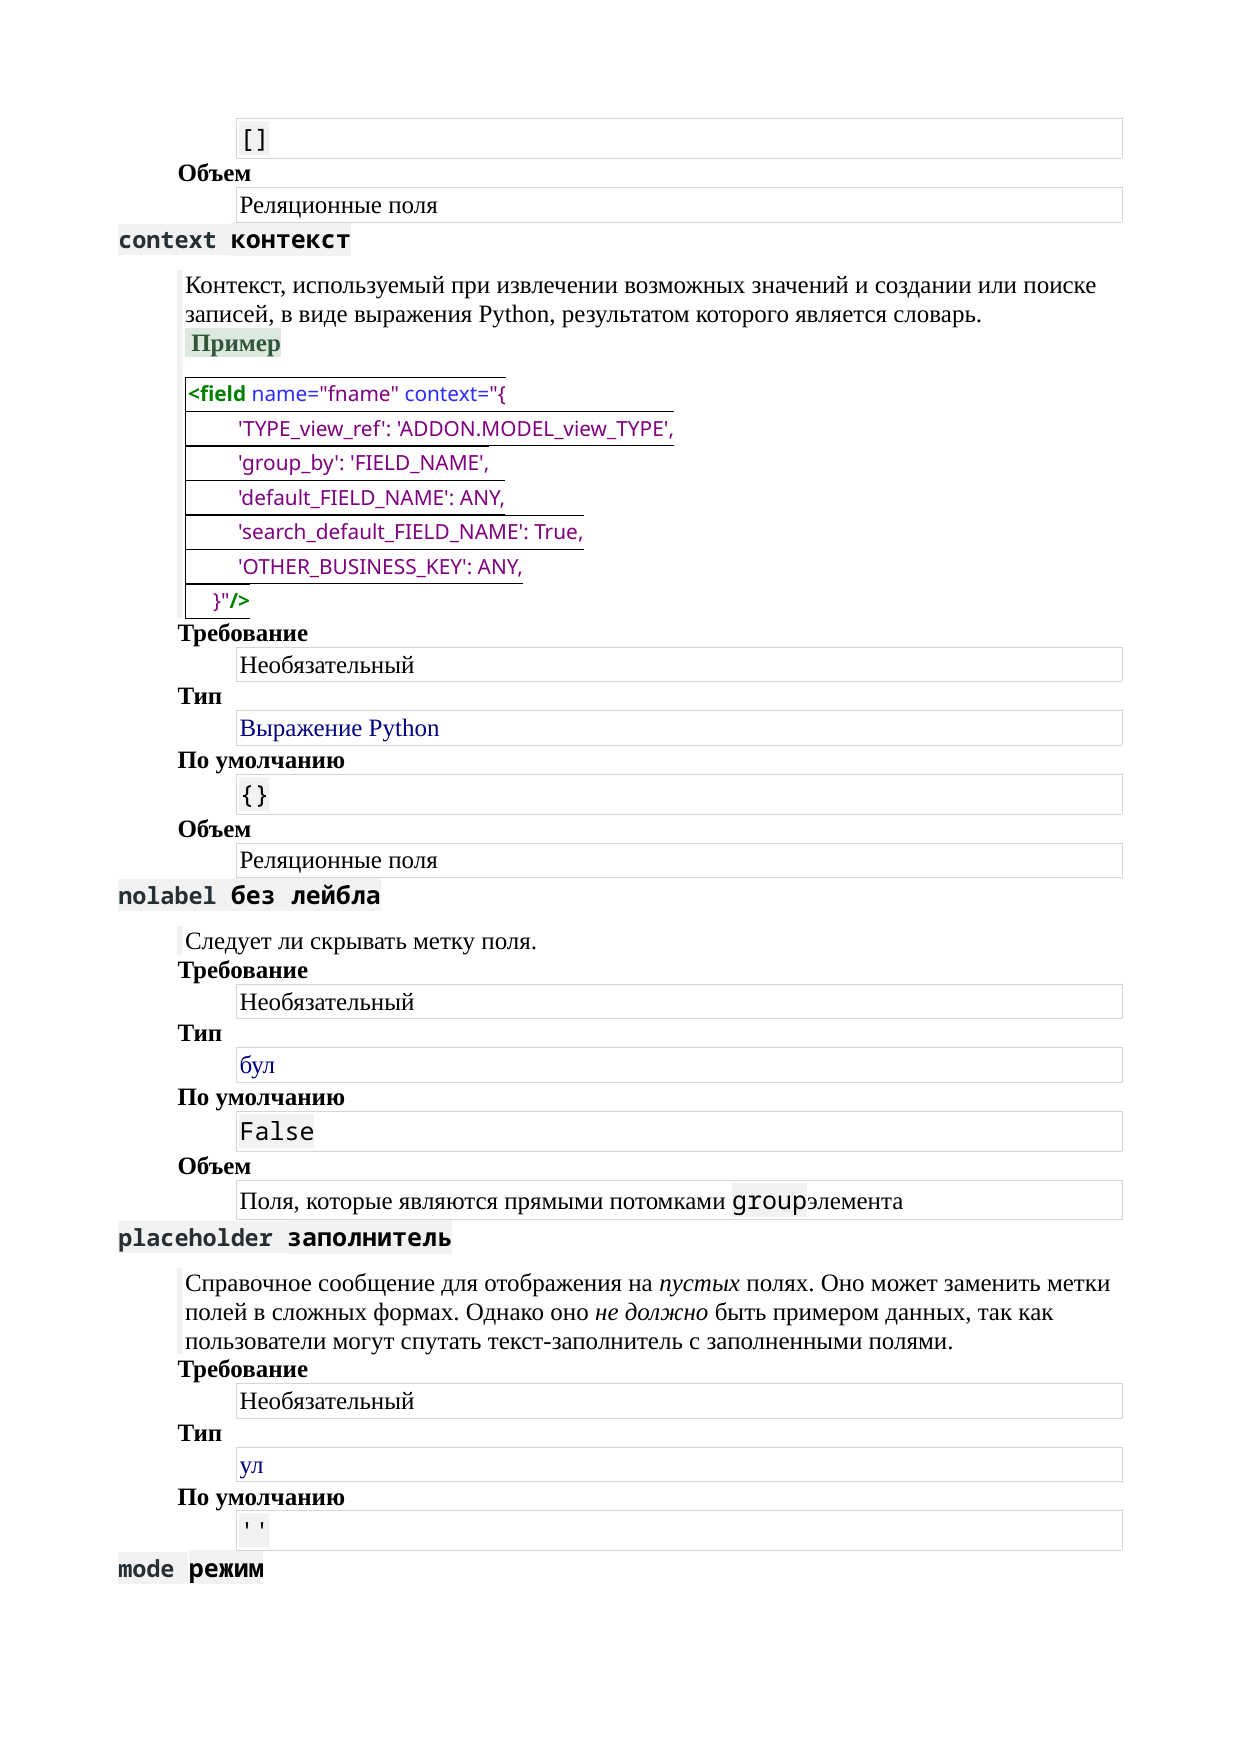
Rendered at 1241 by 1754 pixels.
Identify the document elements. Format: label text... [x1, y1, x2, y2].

subtitle Объем [177, 1151, 1122, 1179]
subtitle Тип [177, 681, 1122, 710]
list Поля, которые являются прямыми потомками groupэлемента [237, 1181, 1122, 1219]
list '' [237, 1511, 1122, 1550]
list бул [237, 1048, 1122, 1082]
list [] [237, 119, 1122, 158]
subtitle placeholder заполнитель [118, 1219, 1122, 1254]
text Пример [182, 328, 1122, 357]
subtitle Требование [177, 618, 1122, 647]
subtitle Объем [177, 814, 1122, 843]
subtitle context контекст [118, 222, 1122, 256]
list Следует ли скрывать метку поля. [182, 926, 1122, 955]
list Необязательный [237, 1384, 1122, 1418]
list Необязательный [237, 985, 1122, 1018]
list {} [237, 775, 1122, 814]
subtitle Объем [177, 158, 1122, 187]
list Справочное сообщение для отображения на пустых полях. Оно может заменить метки полей в сложных формах. Однако оно не должно быть примером данных, так как пользователи могут спутать текст-заполнитель с заполненными полями. [182, 1268, 1122, 1354]
text 'TYPE_view_ref': 'ADDON.MODEL_view_TYPE', [186, 411, 1122, 446]
text 'default_FIELD_NAME': ANY, [186, 480, 1122, 514]
text }"/> [186, 583, 1122, 618]
subtitle nolabel без лейбла [118, 877, 1122, 911]
text 'search_default_FIELD_NAME': True, [186, 514, 1122, 549]
text 'group_by': 'FIELD_NAME', [186, 446, 1122, 480]
list Контекст, используемый при извлечении возможных значений и создании или поиске записей, в виде выражения Python, результатом которого является словарь. [182, 270, 1122, 328]
subtitle По умолчанию [177, 1082, 1122, 1111]
subtitle Требование [177, 1354, 1122, 1383]
list Необязательный [237, 648, 1122, 681]
text <field name="fname" context="{ [186, 377, 1122, 411]
subtitle Требование [177, 955, 1122, 983]
subtitle По умолчанию [177, 745, 1122, 774]
list Выражение Python [237, 711, 1122, 745]
list False [237, 1112, 1122, 1151]
list Реляционные поля [237, 188, 1122, 222]
subtitle Тип [177, 1418, 1122, 1447]
text 'OTHER_BUSINESS_KEY': ANY, [186, 549, 1122, 583]
list ул [237, 1448, 1122, 1481]
subtitle По умолчанию [177, 1482, 1122, 1510]
list Реляционные поля [237, 844, 1122, 877]
subtitle Тип [177, 1018, 1122, 1047]
subtitle mode режим [118, 1550, 1122, 1584]
